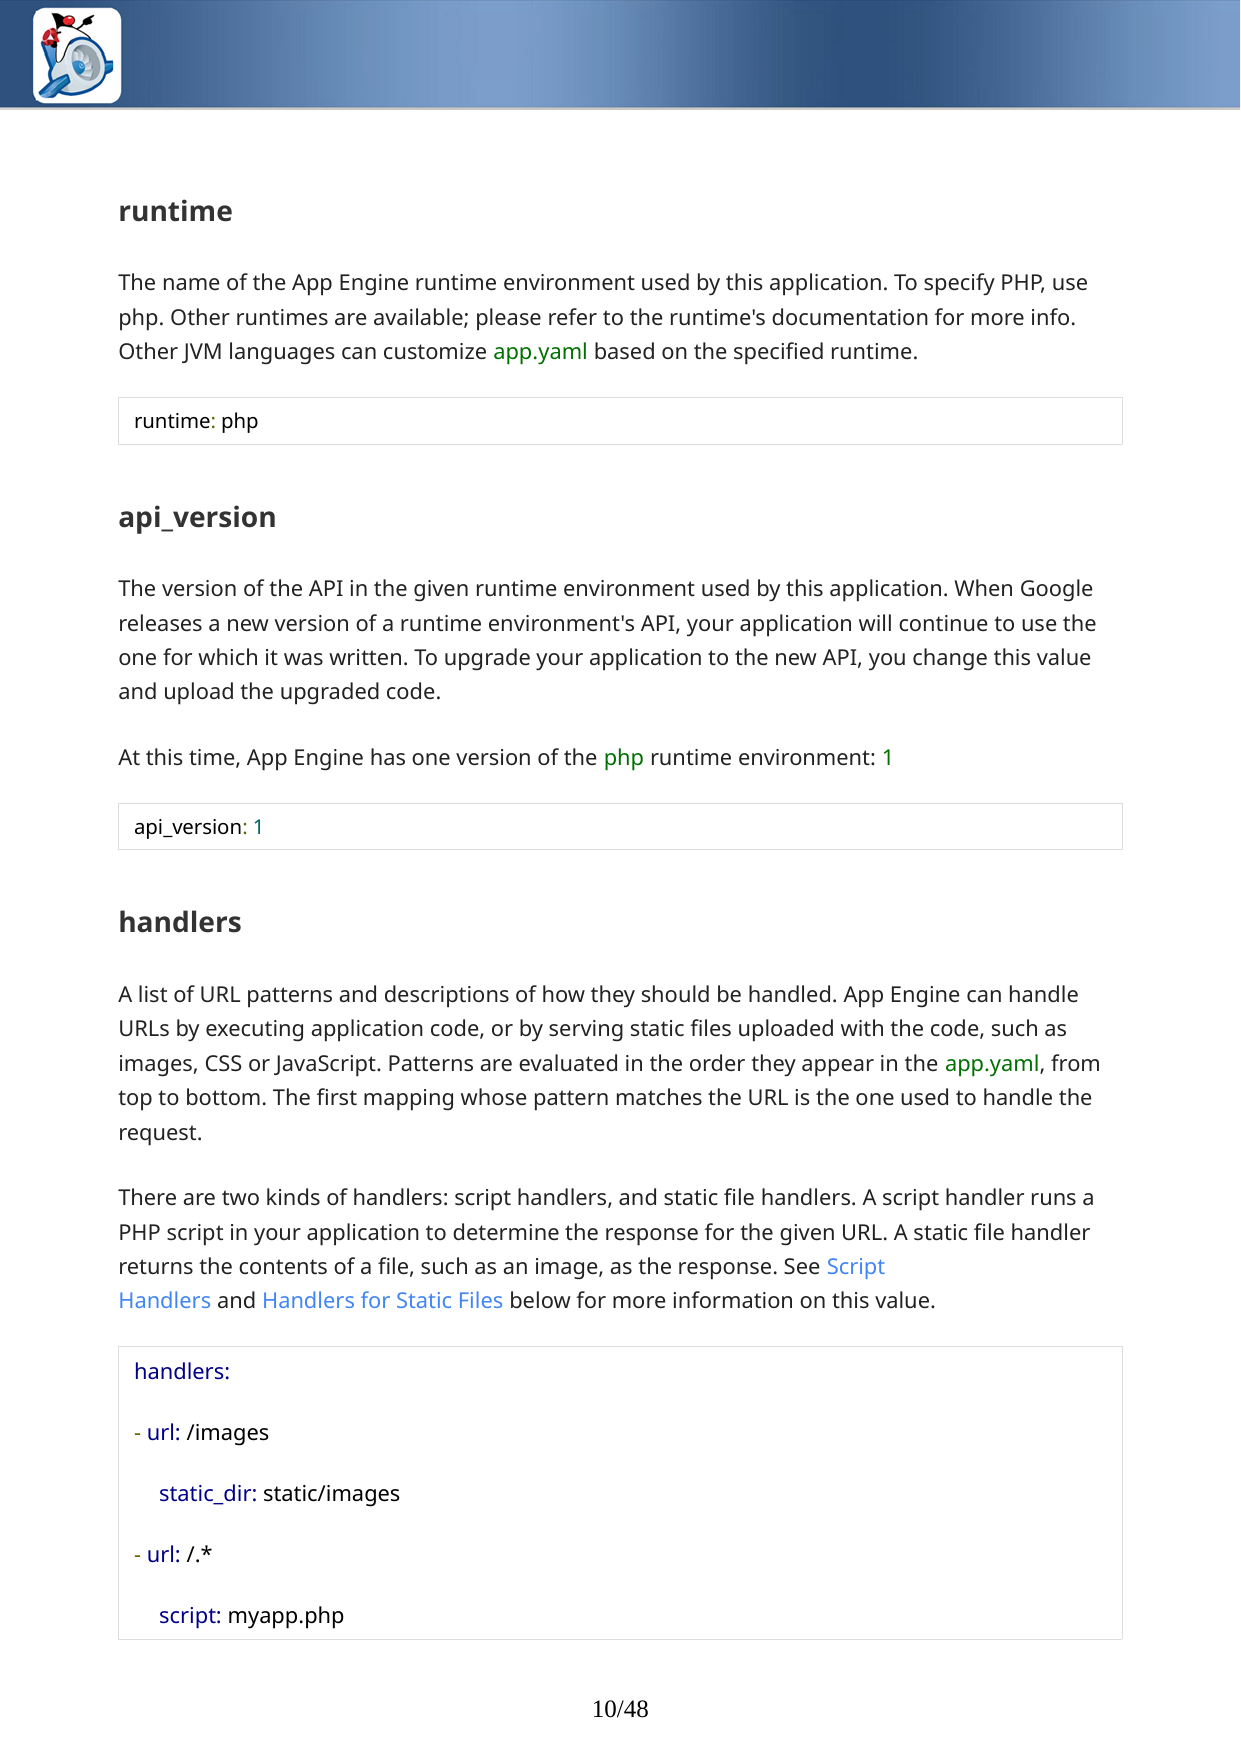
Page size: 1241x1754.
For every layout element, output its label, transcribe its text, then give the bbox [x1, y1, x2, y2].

subtitle api_version [118, 497, 1122, 535]
text api_version: 1 [119, 804, 1122, 849]
text runtime: php [119, 398, 1122, 444]
text A list of URL patterns and descriptions of how they should be handled. App Engine can handle URLs by executing application code, or by serving static files uploaded with the code, such as images, CSS or JavaScript. Patterns are evaluated in the order they appear in the app.yaml, from top to bottom. The first mapping whose pattern matches the URL is the one used to handle the request. [118, 974, 1122, 1146]
text script: myapp.php [119, 1590, 1122, 1639]
text - url: /images [119, 1407, 1122, 1447]
picture [0, 0, 1241, 110]
text The name of the App Engine runtime environment used by this application. To specify PHP, use php. Other runtimes are available; please refer to the runtime's documentation for more info. Other JVM languages can customize app.yaml based on the specified runtime. [118, 263, 1122, 366]
text At this time, App Engine has one version of the php runtime environment: 1 [118, 737, 1122, 772]
text There are two kinds of handlers: script handlers, and static file handlers. A script handler runs a PHP script in your application to determine the response for the given URL. A static file handler returns the contents of a file, such as an image, as the response. See Script Handlers and Handlers for Static Files below for more information on this value. [118, 1177, 1122, 1315]
text handlers: [119, 1347, 1122, 1386]
subtitle handlers [118, 903, 1122, 941]
text static_dir: static/images [119, 1468, 1122, 1508]
text The version of the API in the given runtime environment used by this application. When Google releases a new version of a runtime environment's API, your application will continue to use the one for which it was written. To upgrade your application to the new API, you change this value and upload the upgraded code. [118, 568, 1122, 706]
text - url: /.* [119, 1529, 1122, 1569]
subtitle runtime [118, 191, 1122, 229]
